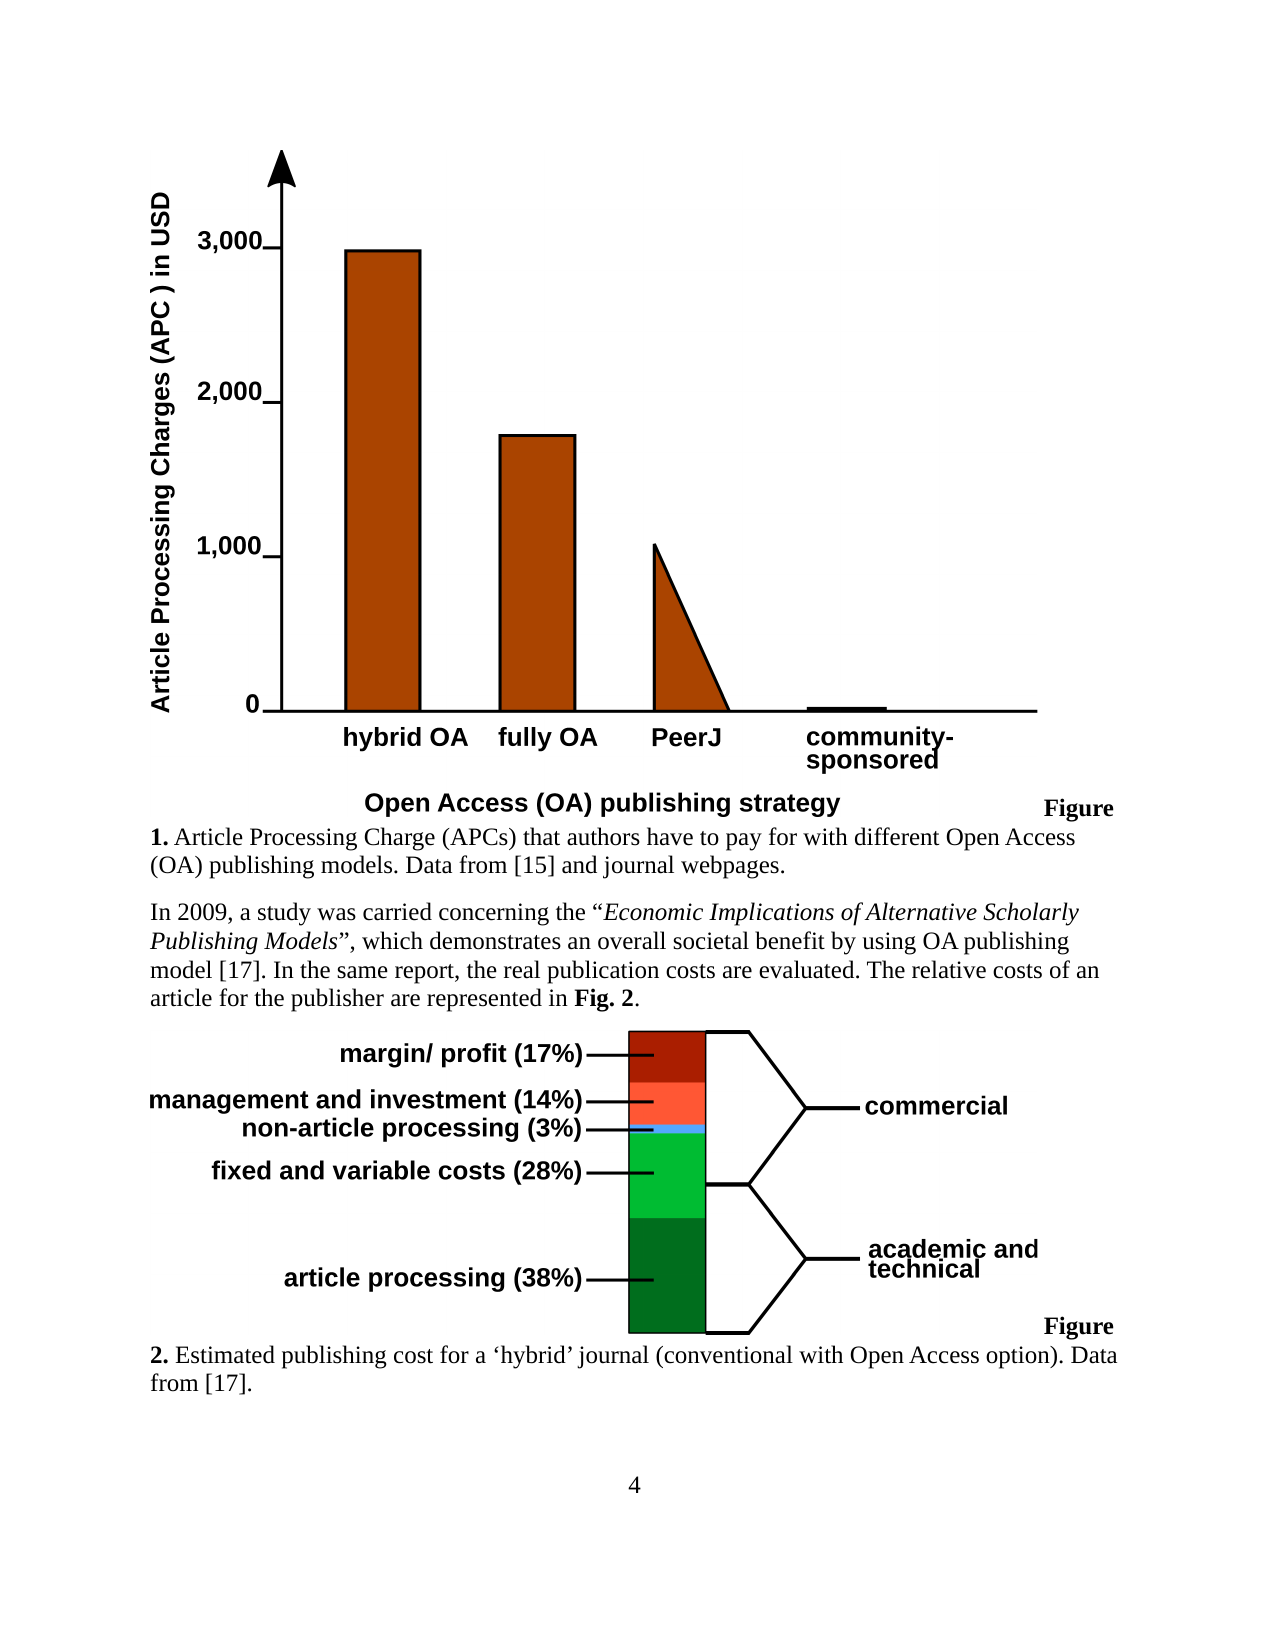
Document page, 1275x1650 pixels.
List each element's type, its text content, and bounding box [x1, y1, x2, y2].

text Figure 2. Estimated publishing cost for a ‘hybrid’ journal (conventional with Open Access option). Data from [17]. [150, 1030, 1125, 1397]
picture [150, 1030, 1038, 1335]
text In 2009, a study was carried concerning the “Economic Implications of Alternative Scholarly Publishing Models”, which demonstrates an overall societal benefit by using OA publishing model [17]. In the same report, the real publication costs are evaluated. The relative costs of an article for the publisher are represented in Fig. 2. [150, 897, 1125, 1012]
text Figure 1. Article Processing Charge (APCs) that authors have to pay for with different Open Access (OA) publishing models. Data from [15] and journal webpages. [150, 150, 1125, 879]
picture [150, 150, 1038, 817]
